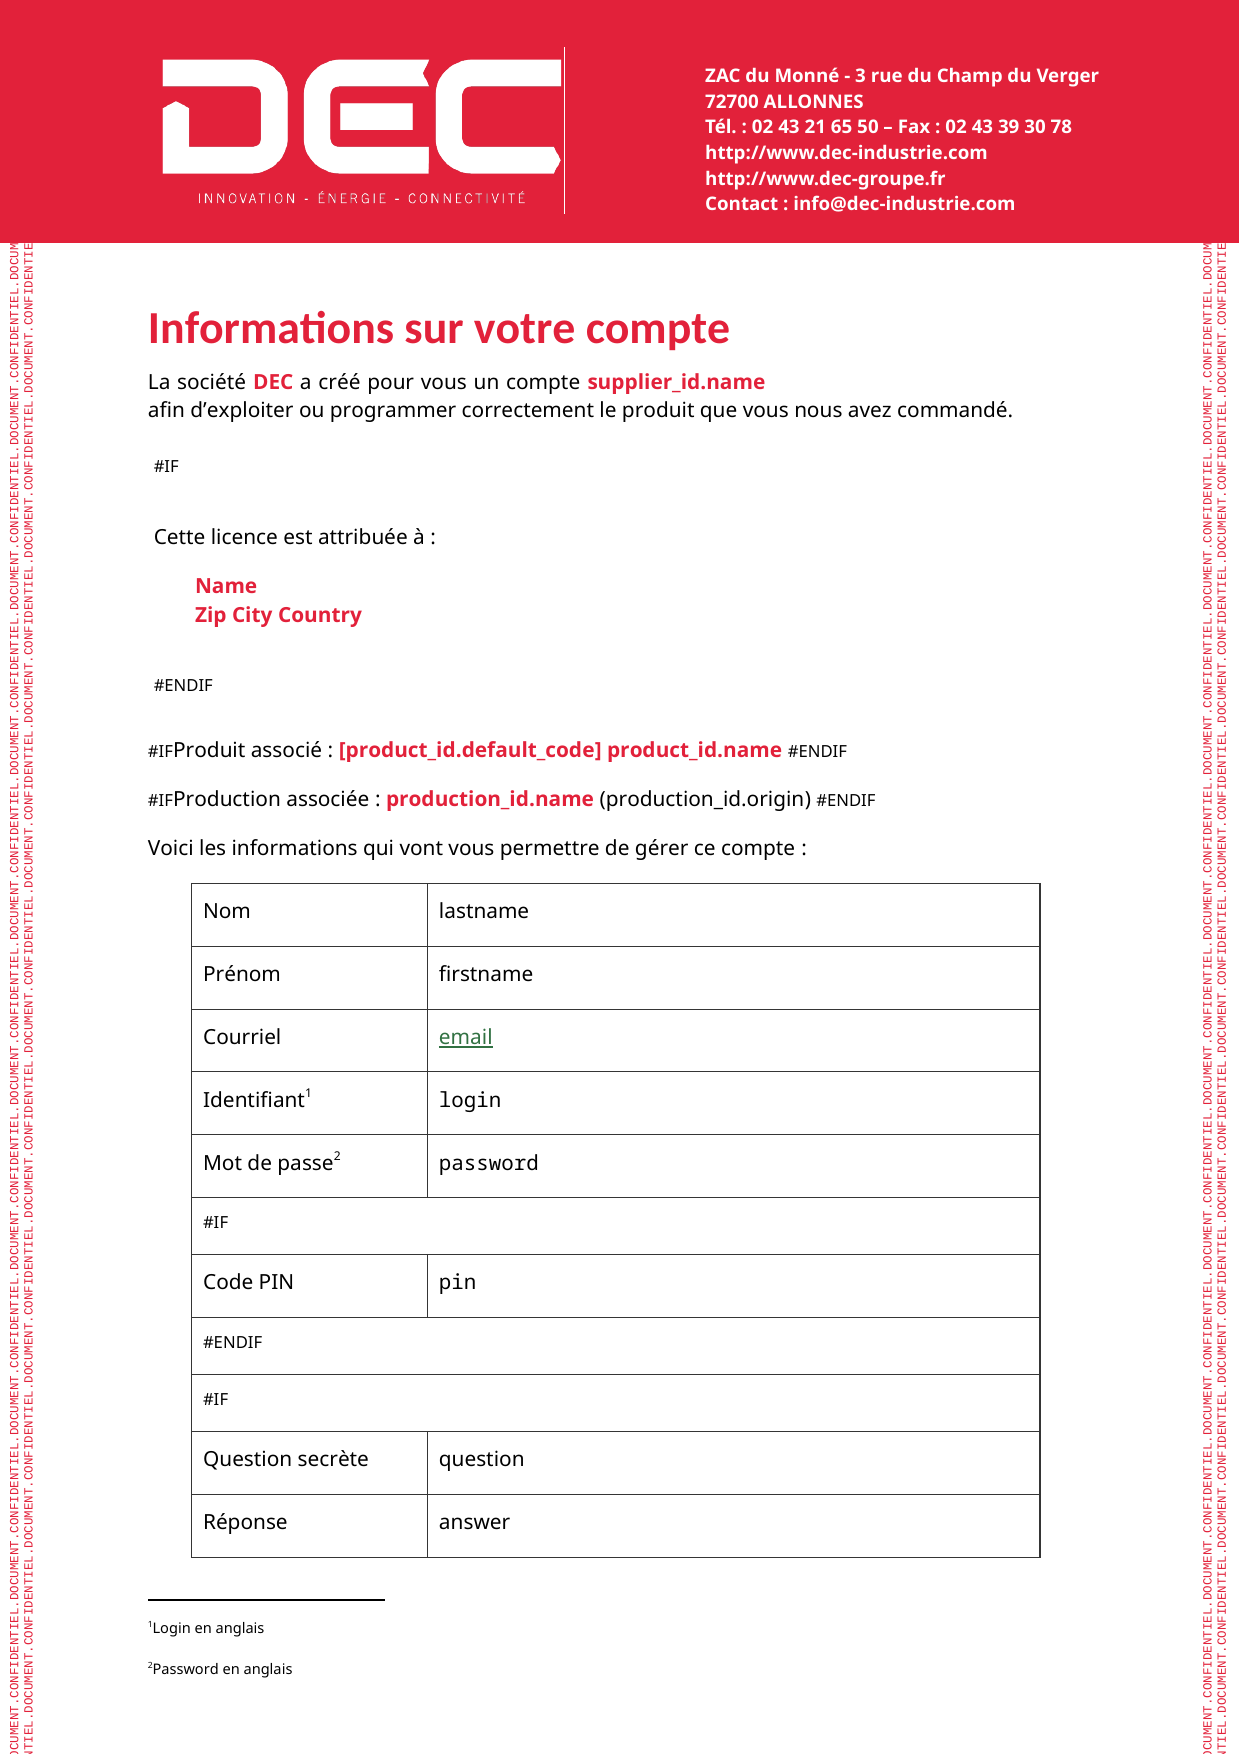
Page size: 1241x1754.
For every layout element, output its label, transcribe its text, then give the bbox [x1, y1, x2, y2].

text Voici les informations qui vont vous permettre de gérer ce compte : [148, 833, 1092, 862]
table_cell Mot de passe [192, 1135, 427, 1197]
table_cell Question secrète [192, 1432, 427, 1494]
table_cell Réponse [192, 1495, 427, 1557]
table_cell question [428, 1432, 1039, 1494]
table_cell Cette licence est attribuée à : Name Zip City Country [148, 504, 1092, 655]
table_cell Code PIN [192, 1255, 427, 1317]
table_cell #ENDIF [192, 1318, 1039, 1374]
table_cell pin [428, 1255, 1039, 1317]
table_cell #IF [192, 1375, 1039, 1431]
table_cell answer [428, 1495, 1039, 1557]
text Informations sur votre compte [148, 299, 801, 355]
table_cell Courriel [192, 1010, 427, 1071]
table_header Nom [192, 884, 427, 946]
table_cell email [428, 1010, 1039, 1071]
table_cell Identifiant [192, 1072, 427, 1134]
table_header lastname [428, 884, 1039, 946]
table_cell #ENDIF [148, 655, 1092, 722]
table_cell #IF [192, 1198, 1039, 1254]
text La société DEC a créé pour vous un compte supplier_id.name afin d’exploiter ou programmer correctement le produit que vous nous avez commandé. [148, 367, 1092, 424]
text #IFProduction associée : production_id.name (production_id.origin) #ENDIF [148, 784, 1092, 813]
table_header #IF [148, 437, 1092, 504]
table_cell login [428, 1072, 1039, 1134]
picture [154, 47, 565, 215]
table_cell password [428, 1135, 1039, 1197]
table_cell Prénom [192, 947, 427, 1008]
text #IFProduit associé : [product_id.default_code] product_id.name #ENDIF [148, 735, 1092, 763]
table_cell firstname [428, 947, 1039, 1008]
